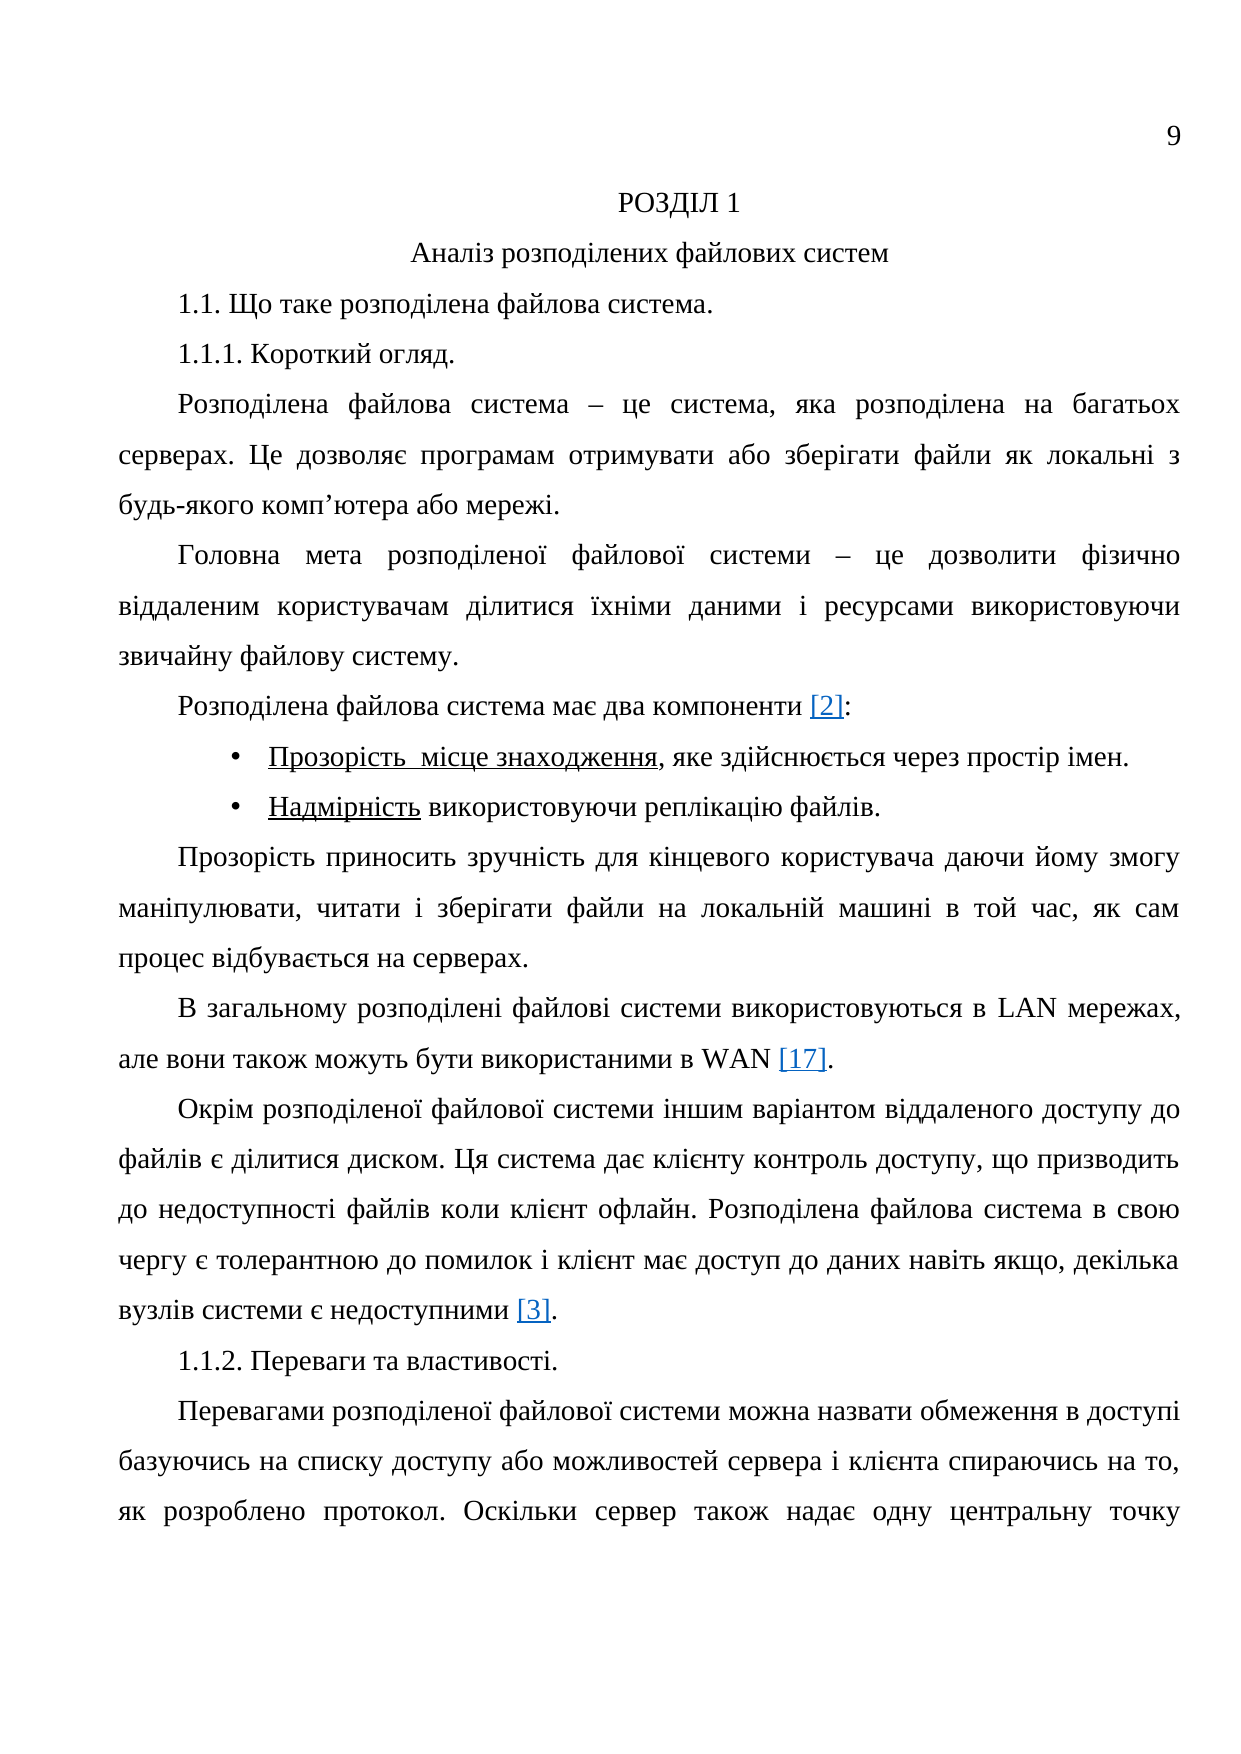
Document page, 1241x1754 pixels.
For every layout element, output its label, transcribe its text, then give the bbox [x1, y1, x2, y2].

subtitle 1.1.1. Короткий огляд. [118, 336, 1181, 370]
list Надмірність використовуючи реплікацію файлів. [231, 789, 1181, 823]
text Головна мета розподіленої файлової системи – це дозволити фізично віддаленим користувачам ділитися їхніми даними і ресурсами використовуючи звичайну файлову систему. [118, 537, 1181, 672]
text Прозорість приносить зручність для кінцевого користувача даючи йому змогу маніпулювати, читати і зберігати файли на локальній машині в той час, як сам процес відбувається на серверах. [118, 839, 1181, 974]
text Розподілена файлова система має два компоненти [2]: [118, 688, 1181, 722]
text Окрім розподіленої файлової системи іншим варіантом віддаленого доступу до файлів є ділитися диском. Ця система дає клієнту контроль доступу, що призводить до недоступності файлів коли клієнт офлайн. Розподілена файлова система в свою чергу є толерантною до помилок і клієнт має доступ до даних навіть якщо, декілька вузлів системи є недоступними [3]. [118, 1091, 1181, 1326]
subtitle РОЗДІЛ 1 Аналіз розподілених файлових систем [118, 185, 1181, 269]
text Перевагами розподіленої файлової системи можна назвати обмеження в доступі базуючись на списку доступу або можливостей сервера і клієнта спираючись на то, як розроблено протокол. Оскільки сервер також надає одну центральну точку [118, 1393, 1181, 1527]
text В загальному розподілені файлові системи використовуються в LAN мережах, але вони також можуть бути використаними в WAN [17]. [118, 990, 1181, 1074]
subtitle 1.1. Що таке розподілена файлова система. [118, 286, 1181, 319]
text Розподілена файлова система – це система, яка розподілена на багатьох серверах. Це дозволяє програмам отримувати або зберігати файли як локальні з будь-якого комп’ютера або мережі. [118, 386, 1181, 521]
subtitle 1.1.2. Переваги та властивості. [118, 1343, 1181, 1376]
list Прозорість місце знаходження, яке здійснюється через простір імен. [231, 739, 1181, 772]
